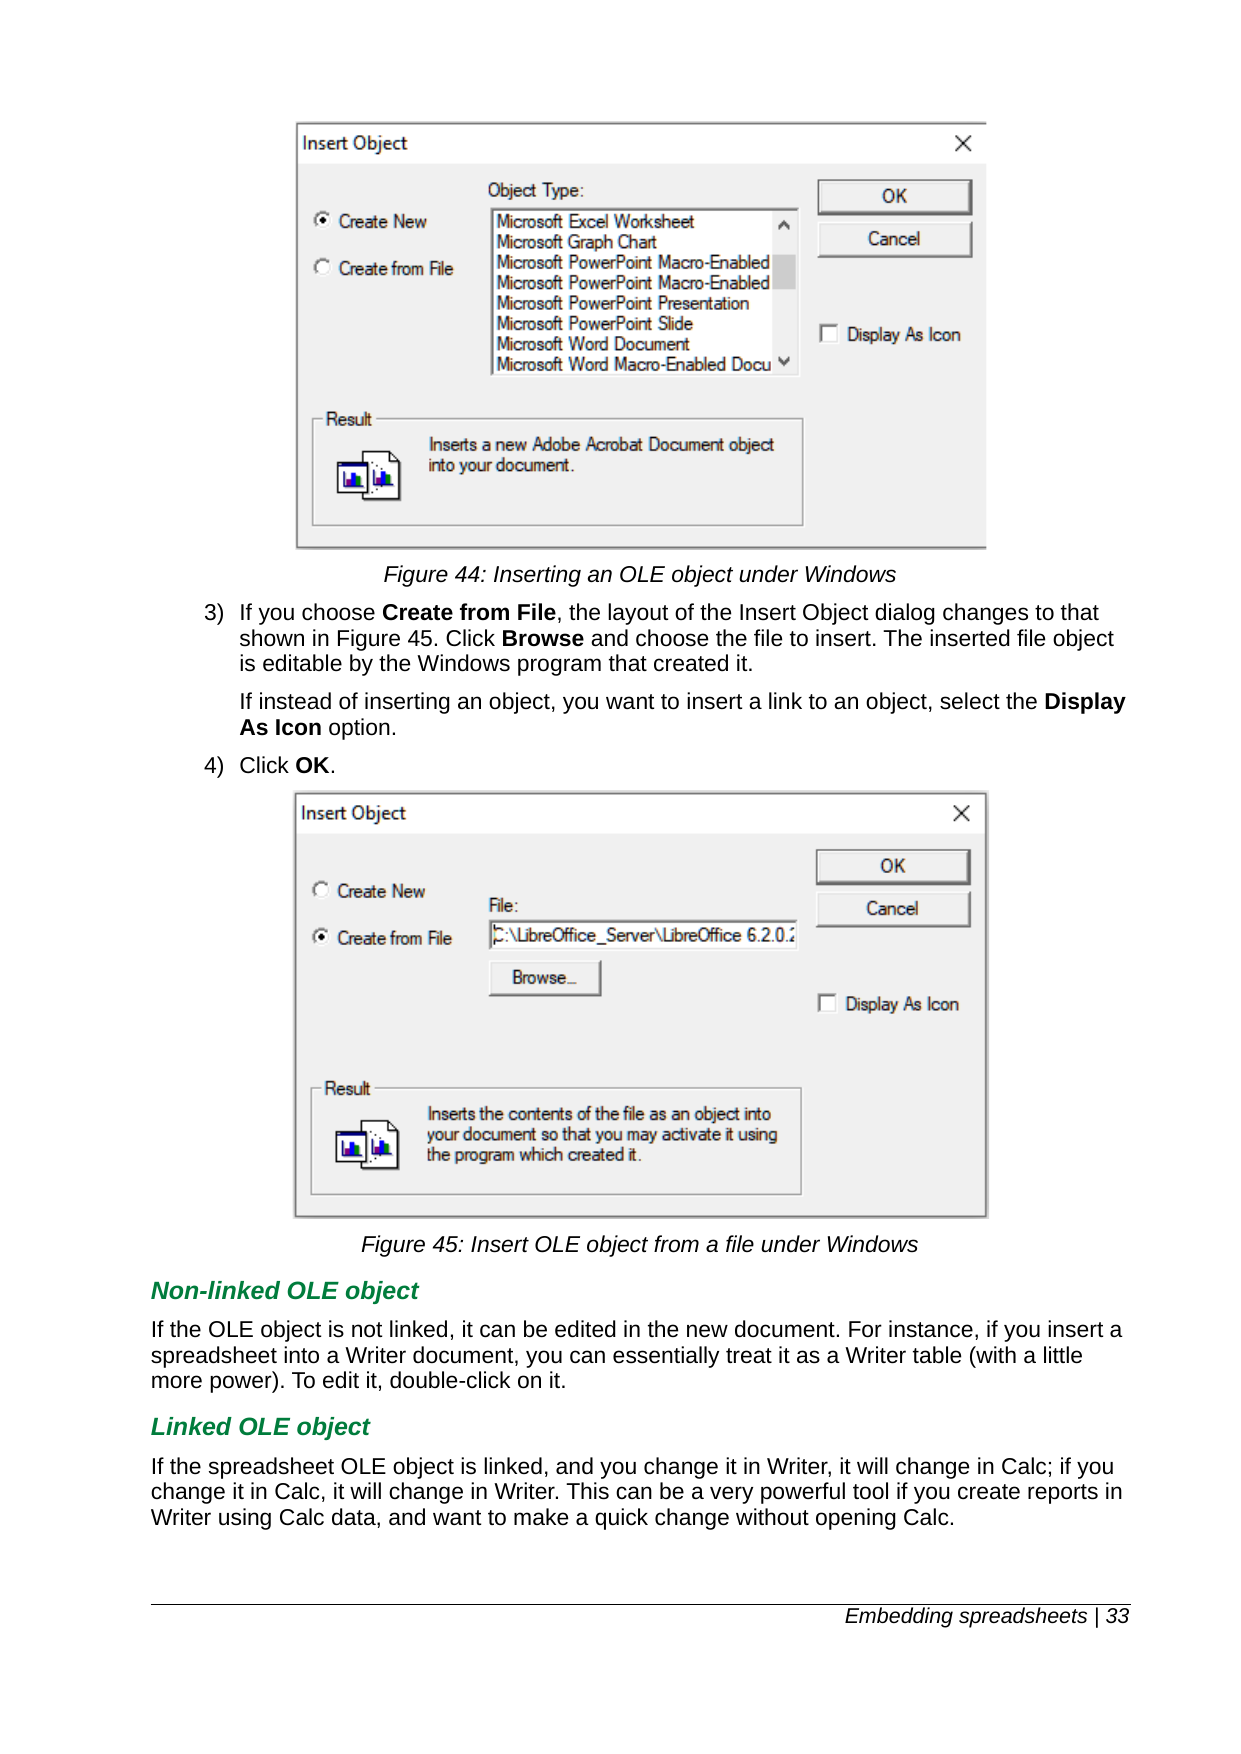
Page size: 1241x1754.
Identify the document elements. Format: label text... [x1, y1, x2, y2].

text Figure 44: Inserting an OLE object under Windows [295, 562, 986, 587]
list Click OK. [224, 753, 1131, 778]
text If the OLE object is not linked, it can be edited in the new document. For instance, if you insert a spreadsheet into a Writer document, you can essentially treat it as a Writer table (with a little more power). To edit it, double-click on it. [151, 1317, 1131, 1394]
list If you choose Create from File, the layout of the Insert Object dialog changes to that shown in Figure 45. Click Browse and choose the file to insert. The inserted file object is editable by the Windows program that created it. [224, 599, 1131, 676]
picture [295, 121, 987, 550]
subtitle Non-linked OLE object [151, 1276, 1131, 1304]
text Figure 45: Insert OLE object from a file under Windows [292, 1231, 989, 1257]
text If the spreadsheet OLE object is linked, and you change it in Writer, it will change in Calc; if you change it in Calc, it will change in Writer. This can be a very powerful tool if you create reports in Writer using Calc data, and want to make a quick change without opening Calc. [151, 1453, 1131, 1530]
picture [292, 790, 990, 1219]
subtitle Linked OLE object [151, 1413, 1131, 1441]
text If instead of inserting an object, you want to insert a link to an object, select the Display As Icon option. [239, 689, 1131, 740]
